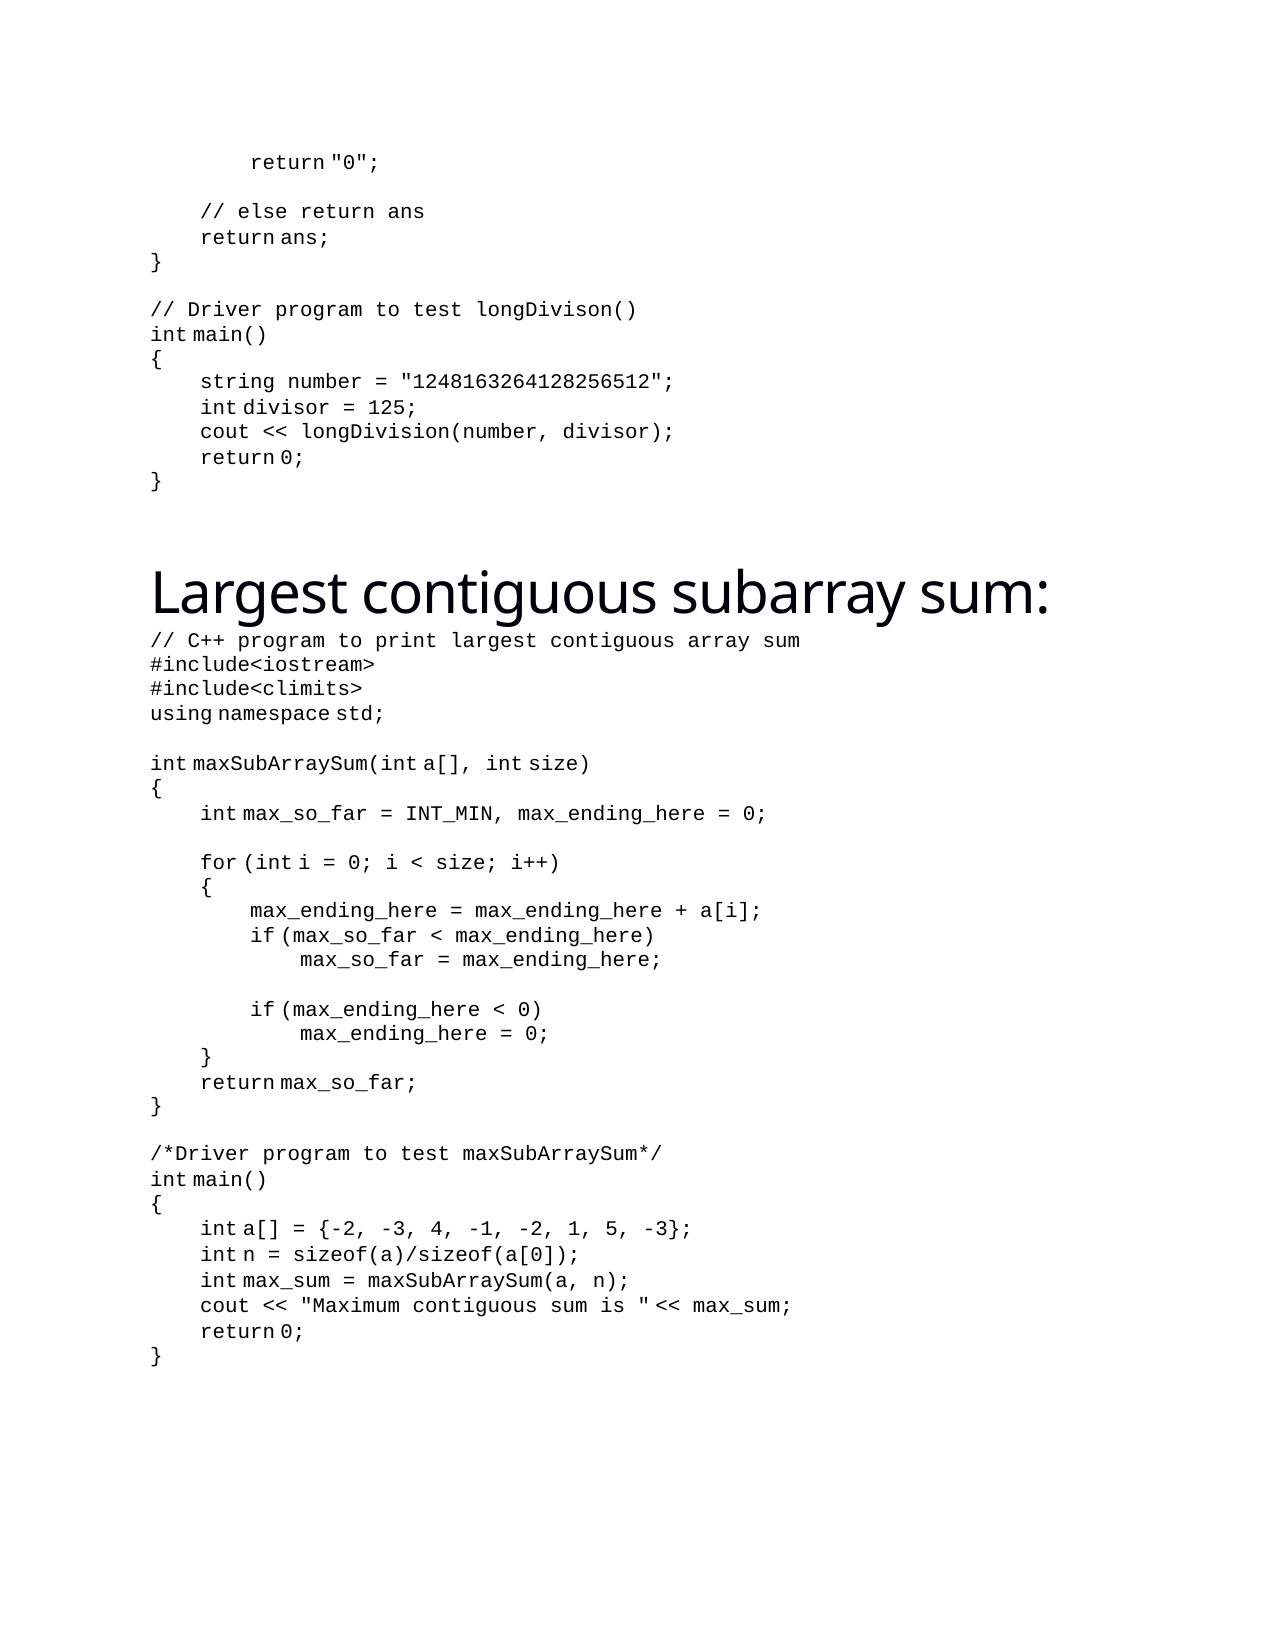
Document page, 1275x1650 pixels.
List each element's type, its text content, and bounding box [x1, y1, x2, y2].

text cout << "Maximum contiguous sum is " << max_sum; [150, 1293, 1125, 1319]
text } [150, 1345, 1125, 1368]
text max_ending_here = max_ending_here + a[i]; [150, 900, 1125, 923]
text } [150, 470, 1125, 494]
text return "0"; [150, 150, 1125, 176]
text /*Driver program to test maxSubArraySum*/ [150, 1143, 1125, 1167]
text if (max_so_far < max_ending_here) [150, 923, 1125, 949]
text { [150, 1193, 1125, 1216]
text int divisor = 125; [150, 395, 1125, 421]
text int main() [150, 1167, 1125, 1193]
text if (max_ending_here < 0) [150, 997, 1125, 1022]
text for (int i = 0; i < size; i++) [150, 850, 1125, 876]
text int max_sum = maxSubArraySum(a, n); [150, 1268, 1125, 1293]
text max_so_far = max_ending_here; [150, 949, 1125, 973]
text // Driver program to test longDivison() [150, 298, 1125, 322]
text #include<iostream> [150, 654, 1125, 678]
text // else return ans [150, 201, 1125, 225]
text int max_so_far = INT_MIN, max_ending_here = 0; [150, 801, 1125, 826]
text } [150, 1096, 1125, 1119]
text return ans; [150, 225, 1125, 251]
text return 0; [150, 1319, 1125, 1345]
text int main() [150, 322, 1125, 348]
text int n = sizeof(a)/sizeof(a[0]); [150, 1242, 1125, 1268]
text return max_so_far; [150, 1070, 1125, 1096]
text cout << longDivision(number, divisor); [150, 421, 1125, 444]
text return 0; [150, 444, 1125, 470]
text #include<climits> [150, 678, 1125, 701]
text int maxSubArraySum(int a[], int size) [150, 751, 1125, 777]
text max_ending_here = 0; [150, 1022, 1125, 1046]
text { [150, 876, 1125, 900]
text using namespace std; [150, 701, 1125, 727]
text } [150, 251, 1125, 274]
text int a[] = {-2, -3, 4, -1, -2, 1, 5, -3}; [150, 1216, 1125, 1242]
text // C++ program to print largest contiguous array sum [150, 630, 1125, 654]
text } [150, 1046, 1125, 1070]
title Largest contiguous subarray sum: [150, 551, 1125, 630]
text string number = "1248163264128256512"; [150, 372, 1125, 395]
text { [150, 777, 1125, 801]
text { [150, 348, 1125, 372]
